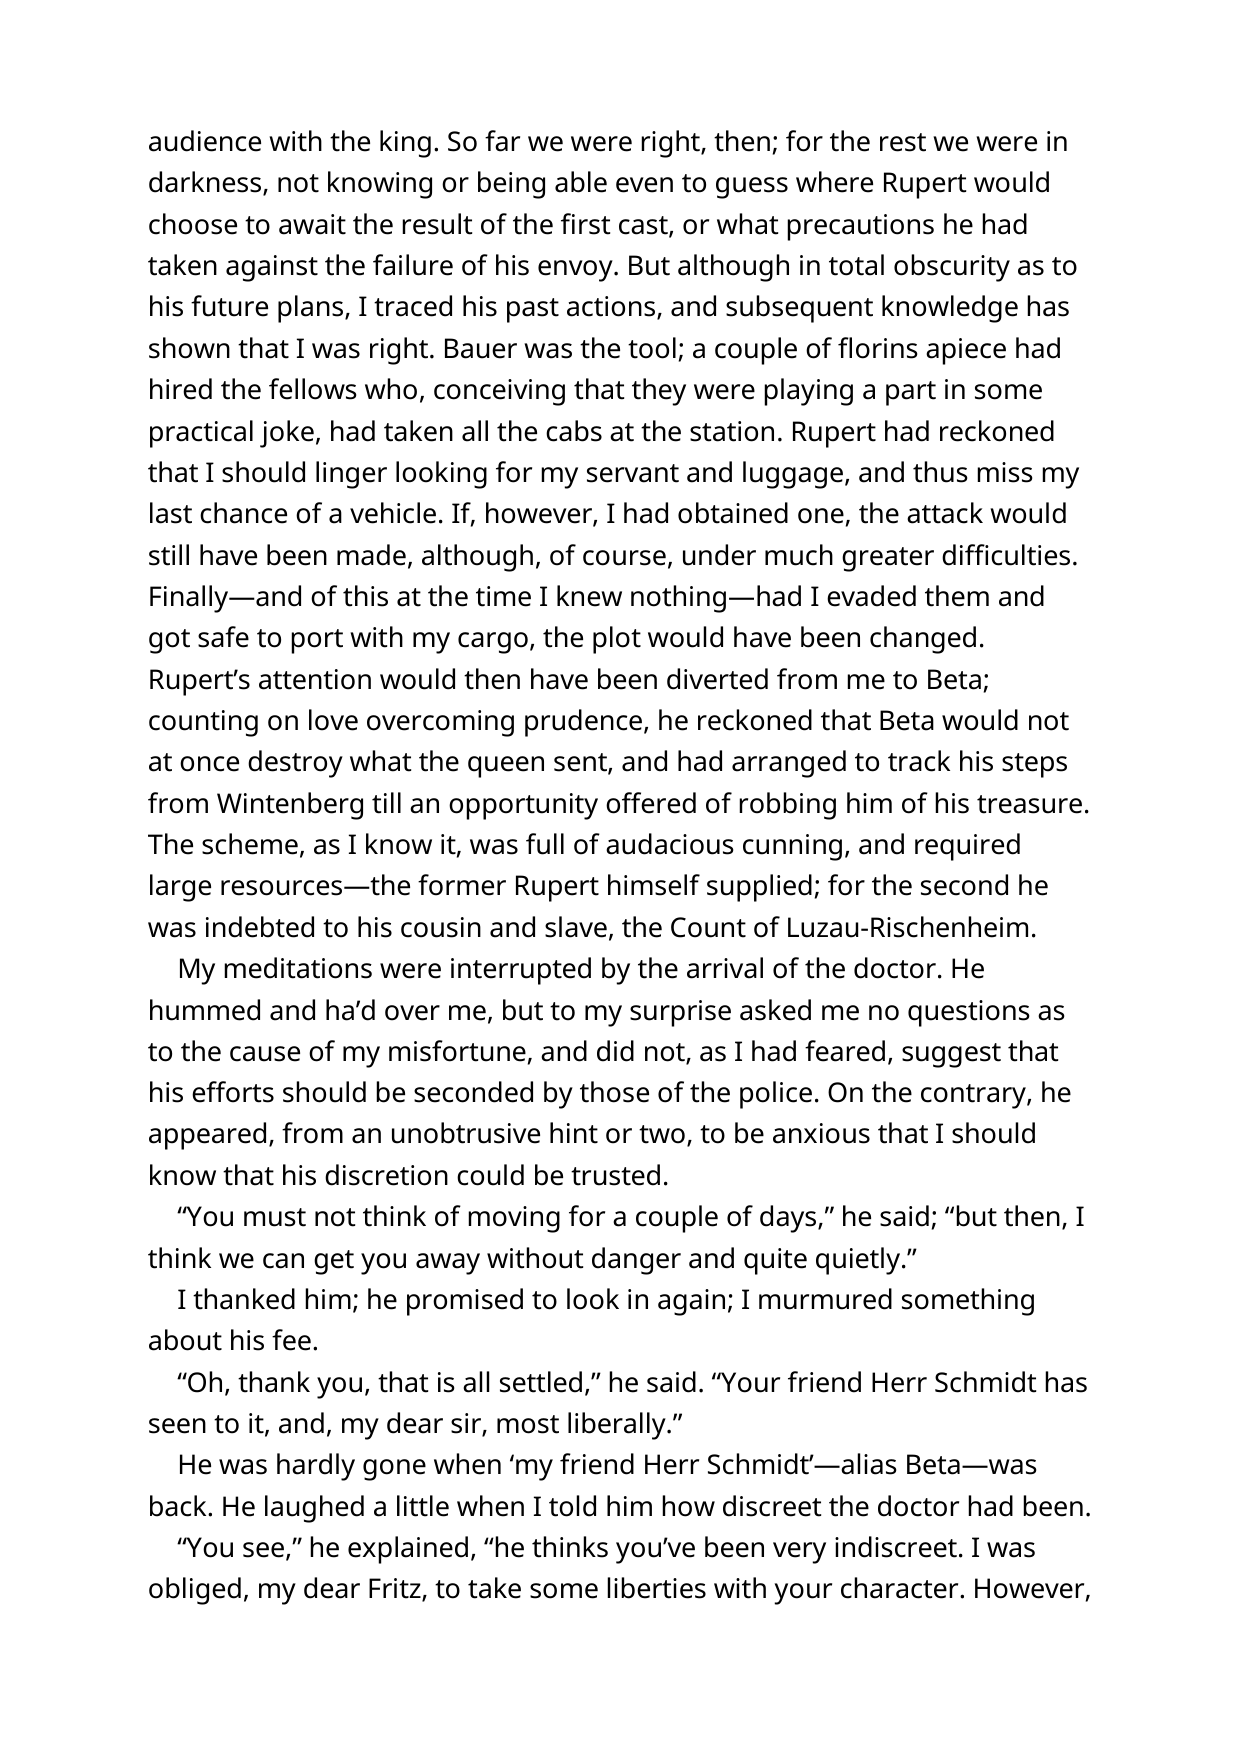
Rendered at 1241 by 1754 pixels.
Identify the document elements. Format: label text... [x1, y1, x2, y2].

text “Oh, thank you, that is all settled,” he said. “Your friend Herr Schmidt has seen to it, and, my dear sir, most liberally.” [148, 1359, 1093, 1441]
text audience with the king. So far we were right, then; for the rest we were in darkness, not knowing or being able even to guess where Rupert would choose to await the result of the first cast, or what precautions he had taken against the failure of his envoy. But although in total obscurity as to his future plans, I traced his past actions, and subsequent knowledge has shown that I was right. Bauer was the tool; a couple of florins apiece had hired the fellows who, conceiving that they were playing a part in some practical joke, had taken all the cabs at the station. Rupert had reckoned that I should linger looking for my servant and luggage, and thus miss my last chance of a vehicle. If, however, I had obtained one, the attack would still have been made, although, of course, under much greater difficulties. Finally—and of this at the time I knew nothing—had I evaded them and got safe to port with my cargo, the plot would have been changed. Rupert’s attention would then have been diverted from me to Beta; counting on love overcoming prudence, he reckoned that Beta would not at once destroy what the queen sent, and had arranged to track his steps from Wintenberg till an opportunity offered of robbing him of his treasure. The scheme, as I know it, was full of audacious cunning, and required large resources—the former Rupert himself supplied; for the second he was indebted to his cousin and slave, the Count of Luzau-Rischenheim. [148, 118, 1093, 945]
text He was hardly gone when ‘my friend Herr Schmidt’—alias Beta—was back. He laughed a little when I told him how discreet the doctor had been. [148, 1441, 1093, 1524]
text I thanked him; he promised to look in again; I murmured something about his fee. [148, 1276, 1093, 1359]
text My meditations were interrupted by the arrival of the doctor. He hummed and ha’d over me, but to my surprise asked me no questions as to the cause of my misfortune, and did not, as I had feared, suggest that his efforts should be seconded by those of the police. On the contrary, he appeared, from an unobtrusive hint or two, to be anxious that I should know that his discretion could be trusted. [148, 945, 1093, 1193]
text “You see,” he explained, “he thinks you’ve been very indiscreet. I was obliged, my dear Fritz, to take some liberties with your character. However, [148, 1524, 1093, 1607]
text “You must not think of moving for a couple of days,” he said; “but then, I think we can get you away without danger and quite quietly.” [148, 1193, 1093, 1276]
